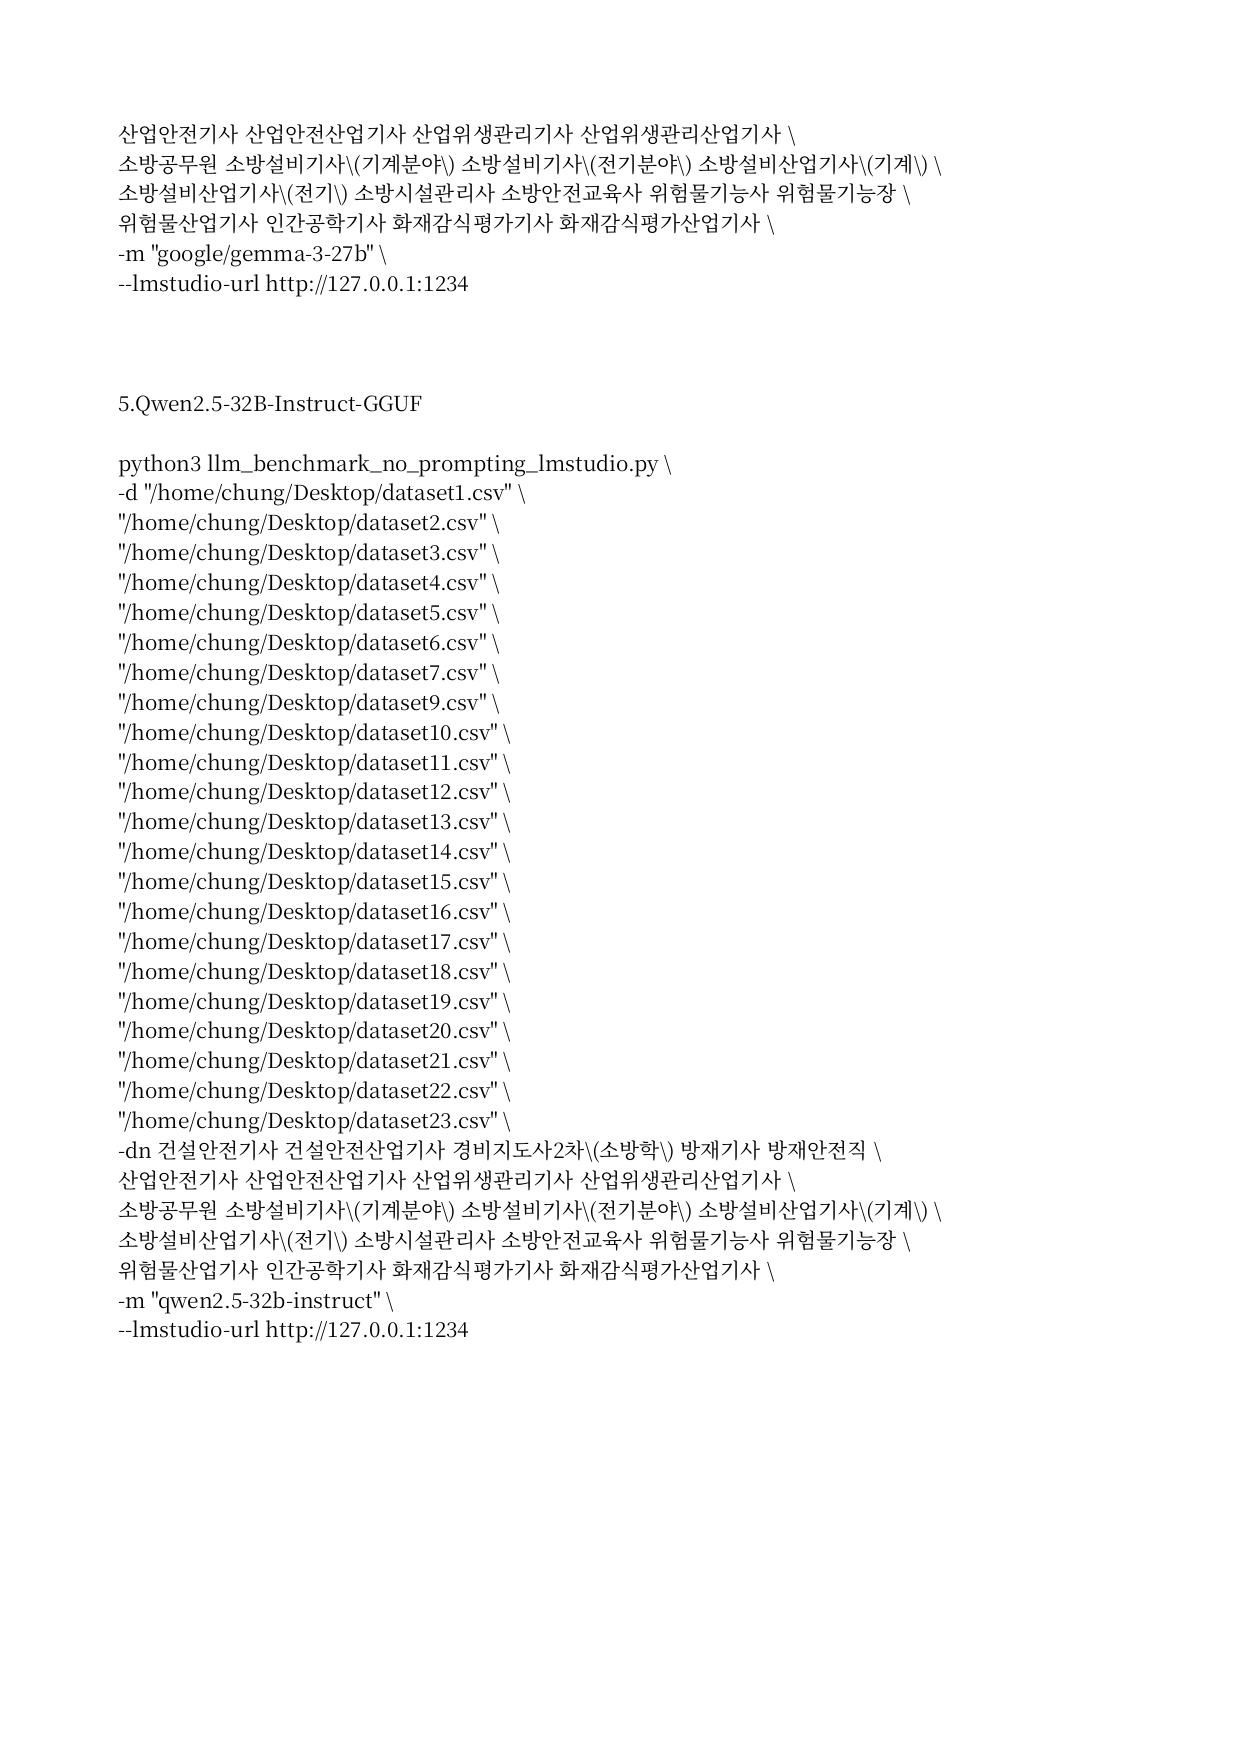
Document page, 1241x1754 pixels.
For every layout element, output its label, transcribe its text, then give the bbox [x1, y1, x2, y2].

text 소방설비산업기사\(전기\) 소방시설관리사 소방안전교육사 위험물기능사 위험물기능장 \ [118, 1224, 1122, 1254]
text "/home/chung/Desktop/dataset9.csv" \ [118, 686, 1122, 716]
text 5.Qwen2.5-32B-Instruct-GGUF [118, 387, 1122, 417]
text 소방공무원 소방설비기사\(기계분야\) 소방설비기사\(전기분야\) 소방설비산업기사\(기계\) \ [118, 148, 1122, 178]
text 산업안전기사 산업안전산업기사 산업위생관리기사 산업위생관리산업기사 \ [118, 118, 1122, 148]
text "/home/chung/Desktop/dataset14.csv" \ [118, 836, 1122, 866]
text "/home/chung/Desktop/dataset21.csv" \ [118, 1045, 1122, 1075]
text --lmstudio-url http://127.0.0.1:1234 [118, 268, 1122, 327]
text "/home/chung/Desktop/dataset5.csv" \ [118, 596, 1122, 626]
text "/home/chung/Desktop/dataset20.csv" \ [118, 1015, 1122, 1045]
text "/home/chung/Desktop/dataset4.csv" \ [118, 567, 1122, 596]
text "/home/chung/Desktop/dataset18.csv" \ [118, 955, 1122, 985]
text 위험물산업기사 인간공학기사 화재감식평가기사 화재감식평가산업기사 \ [118, 208, 1122, 238]
text "/home/chung/Desktop/dataset16.csv" \ [118, 895, 1122, 925]
text "/home/chung/Desktop/dataset11.csv" \ [118, 746, 1122, 776]
text "/home/chung/Desktop/dataset12.csv" \ [118, 776, 1122, 806]
text "/home/chung/Desktop/dataset3.csv" \ [118, 537, 1122, 567]
text "/home/chung/Desktop/dataset10.csv" \ [118, 716, 1122, 746]
text 소방공무원 소방설비기사\(기계분야\) 소방설비기사\(전기분야\) 소방설비산업기사\(기계\) \ [118, 1194, 1122, 1224]
text -m "qwen2.5-32b-instruct" \ [118, 1284, 1122, 1314]
text "/home/chung/Desktop/dataset22.csv" \ [118, 1075, 1122, 1105]
text python3 llm_benchmark_no_prompting_lmstudio.py \ [118, 447, 1122, 477]
text "/home/chung/Desktop/dataset2.csv" \ [118, 507, 1122, 537]
text 위험물산업기사 인간공학기사 화재감식평가기사 화재감식평가산업기사 \ [118, 1254, 1122, 1284]
text "/home/chung/Desktop/dataset17.csv" \ [118, 925, 1122, 955]
text "/home/chung/Desktop/dataset13.csv" \ [118, 806, 1122, 836]
text "/home/chung/Desktop/dataset23.csv" \ [118, 1105, 1122, 1134]
text "/home/chung/Desktop/dataset19.csv" \ [118, 985, 1122, 1015]
text 산업안전기사 산업안전산업기사 산업위생관리기사 산업위생관리산업기사 \ [118, 1164, 1122, 1194]
text -m "google/gemma-3-27b" \ [118, 238, 1122, 268]
text -d "/home/chung/Desktop/dataset1.csv" \ [118, 477, 1122, 507]
text "/home/chung/Desktop/dataset7.csv" \ [118, 656, 1122, 686]
text "/home/chung/Desktop/dataset6.csv" \ [118, 626, 1122, 656]
text "/home/chung/Desktop/dataset15.csv" \ [118, 866, 1122, 895]
text -dn 건설안전기사 건설안전산업기사 경비지도사2차\(소방학\) 방재기사 방재안전직 \ [118, 1134, 1122, 1164]
text 소방설비산업기사\(전기\) 소방시설관리사 소방안전교육사 위험물기능사 위험물기능장 \ [118, 178, 1122, 208]
text --lmstudio-url http://127.0.0.1:1234 [118, 1314, 1122, 1374]
